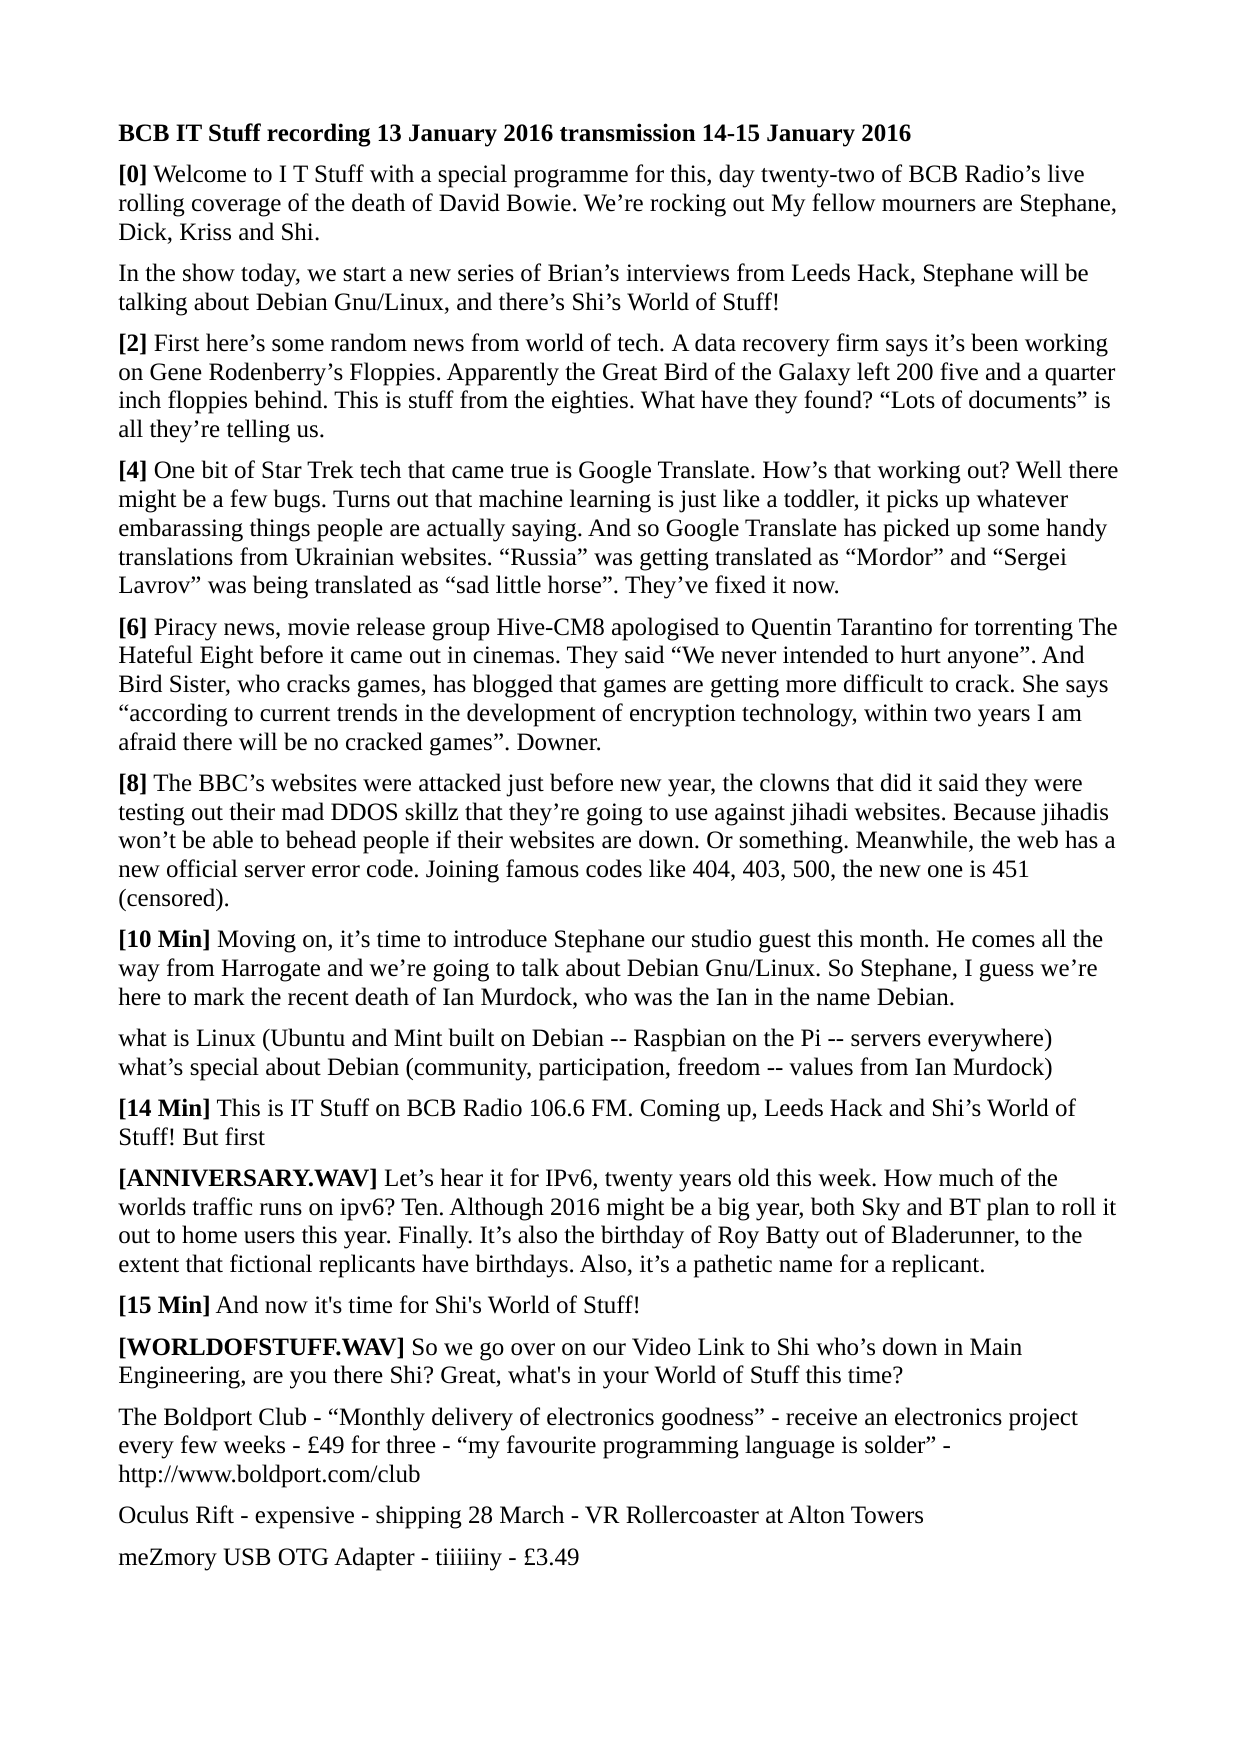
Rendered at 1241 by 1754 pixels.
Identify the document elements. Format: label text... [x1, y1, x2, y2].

text what is Linux (Ubuntu and Mint built on Debian -- Raspbian on the Pi -- servers everywhere) what’s special about Debian (community, participation, freedom -- values from Ian Murdock) [118, 1023, 1122, 1081]
text [14 Min] This is IT Stuff on BCB Radio 106.6 FM. Coming up, Leeds Hack and Shi’s World of Stuff! But first [118, 1093, 1122, 1151]
text [6] Piracy news, movie release group Hive-CM8 apologised to Quentin Tarantino for torrenting The Hateful Eight before it came out in cinemas. They said “We never intended to hurt anyone”. And Bird Sister, who cracks games, has blogged that games are getting more difficult to crack. She says “according to current trends in the development of encryption technology, within two years I am afraid there will be no cracked games”. Downer. [118, 612, 1122, 756]
text meZmory USB OTG Adapter - tiiiiiny - £3.49 [118, 1542, 1122, 1571]
text The Boldport Club - “Monthly delivery of electronics goodness” - receive an electronics project every few weeks - £49 for three - “my favourite programming language is solder” - http://www.boldport.com/club [118, 1402, 1122, 1488]
text [10 Min] Moving on, it’s time to introduce Stephane our studio guest this month. He comes all the way from Harrogate and we’re going to talk about Debian Gnu/Linux. So Stephane, I guess we’re here to mark the recent death of Ian Murdock, who was the Ian in the name Debian. [118, 924, 1122, 1011]
text [WORLDOFSTUFF.WAV] So we go over on our Video Link to Shi who’s down in Main Engineering, are you there Shi? Great, what's in your World of Stuff this time? [118, 1332, 1122, 1389]
text In the show today, we start a new series of Brian’s interviews from Leeds Hack, Stephane will be talking about Debian Gnu/Linux, and there’s Shi’s World of Stuff! [118, 258, 1122, 316]
text [8] The BBC’s websites were attacked just before new year, the clowns that did it said they were testing out their mad DDOS skillz that they’re going to use against jihadi websites. Because jihadis won’t be able to behead people if their websites are down. Or something. Meanwhile, the web has a new official server error code. Joining famous codes like 404, 403, 500, the new one is 451 (censored). [118, 768, 1122, 912]
text [0] Welcome to I T Stuff with a special programme for this, day twenty-two of BCB Radio’s live rolling coverage of the death of David Bowie. We’re rocking out My fellow mourners are Stephane, Dick, Kriss and Shi. [118, 159, 1122, 246]
text [15 Min] And now it's time for Shi's World of Stuff! [118, 1291, 1122, 1319]
text [2] First here’s some random news from world of tech. A data recovery firm says it’s been working on Gene Rodenberry’s Floppies. Apparently the Great Bird of the Galaxy left 200 five and a quarter inch floppies behind. This is stuff from the eighties. What have they found? “Lots of documents” is all they’re telling us. [118, 328, 1122, 443]
text [ANNIVERSARY.WAV] Let’s hear it for IPv6, twenty years old this week. How much of the worlds traffic runs on ipv6? Ten. Although 2016 might be a big year, both Sky and BT plan to roll it out to home users this year. Finally. It’s also the birthday of Roy Batty out of Bladerunner, to the extent that fictional replicants have birthdays. Also, it’s a pathetic name for a replicant. [118, 1163, 1122, 1278]
text [4] One bit of Star Trek tech that came true is Google Translate. How’s that working out? Well there might be a few bugs. Turns out that machine learning is just like a toddler, it picks up whatever embarassing things people are actually saying. And so Google Translate has picked up some handy translations from Ukrainian websites. “Russia” was getting translated as “Mordor” and “Sergei Lavrov” was being translated as “sad little horse”. They’ve fixed it now. [118, 456, 1122, 599]
text Oculus Rift - expensive - shipping 28 March - VR Rollercoaster at Alton Towers [118, 1501, 1122, 1529]
text BCB IT Stuff recording 13 January 2016 transmission 14-15 January 2016 [118, 118, 1122, 147]
